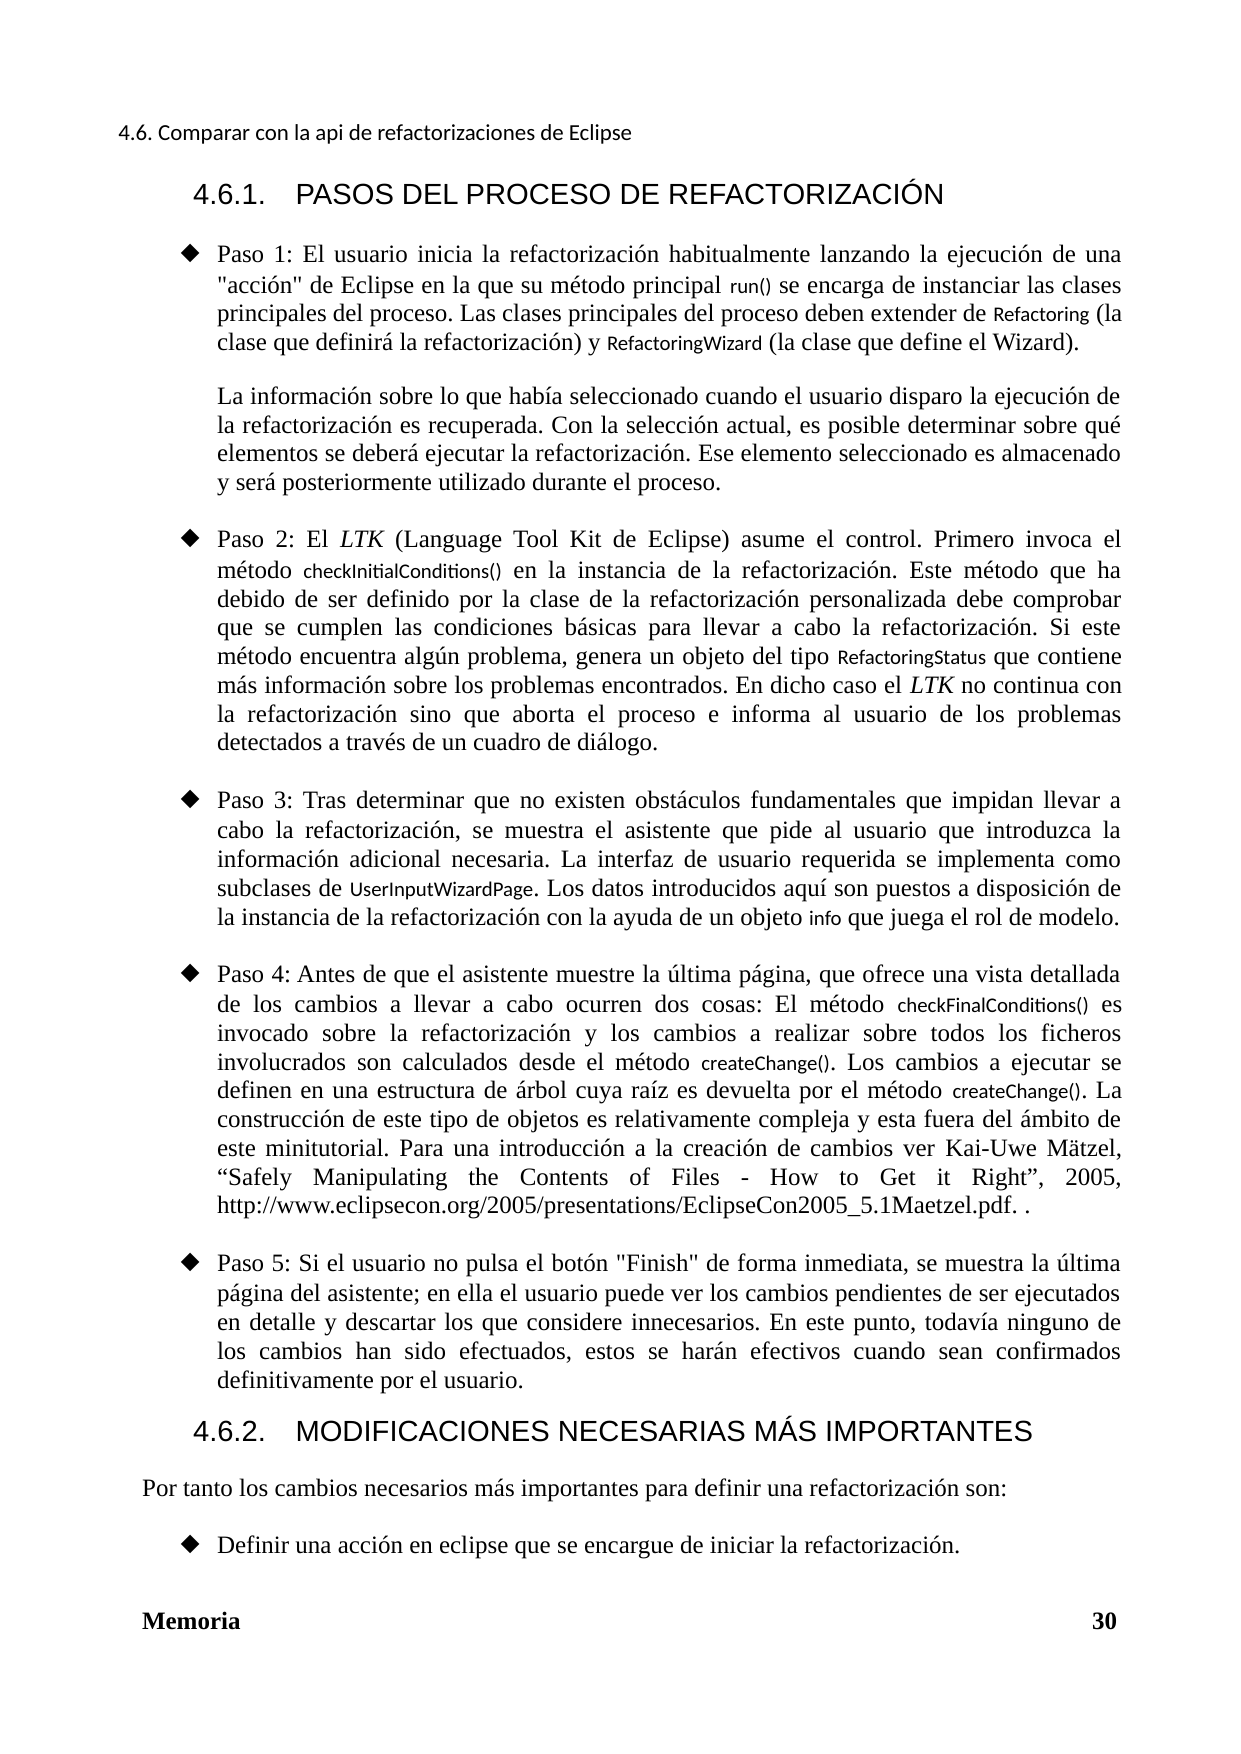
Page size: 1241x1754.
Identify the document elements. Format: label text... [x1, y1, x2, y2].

list Paso 1: El usuario inicia la refactorización habitualmente lanzando la ejecución de una "acción" de Eclipse en la que su método principal run() se encarga de instanciar las clases principales del proceso. Las clases principales del proceso deben extender de Refactoring (la clase que definirá la refactorización) y RefactoringWizard (la clase que define el Wizard). [179, 236, 1122, 356]
subtitle Modificaciones necesarias más importantes [266, 1414, 1122, 1448]
subtitle Pasos del proceso de refactorización [266, 177, 1122, 211]
list Paso 4: Antes de que el asistente muestre la última página, que ofrece una vista detallada de los cambios a llevar a cabo ocurren dos cosas: El método checkFinalConditions() es invocado sobre la refactorización y los cambios a realizar sobre todos los ficheros involucrados son calculados desde el método createChange(). Los cambios a ejecutar se definen en una estructura de árbol cuya raíz es devuelta por el método createChange(). La construcción de este tipo de objetos es relativamente compleja y esta fuera del ámbito de este minitutorial. Para una introducción a la creación de cambios ver Kai-Uwe Mätzel, “Safely Manipulating the Contents of Files - How to Get it Right”, 2005, http://www.eclipsecon.org/2005/presentations/EclipseCon2005_5.1Maetzel.pdf. . [179, 955, 1122, 1219]
list Paso 2: El LTK (Language Tool Kit de Eclipse) asume el control. Primero invoca el método checkInitialConditions() en la instancia de la refactorización. Este método que ha debido de ser definido por la clase de la refactorización personalizada debe comprobar que se cumplen las condiciones básicas para llevar a cabo la refactorización. Si este método encuentra algún problema, genera un objeto del tipo RefactoringStatus que contiene más información sobre los problemas encontrados. En dicho caso el LTK no continua con la refactorización sino que aborta el proceso e informa al usuario de los problemas detectados a través de un cuadro de diálogo. [179, 521, 1122, 756]
list Definir una acción en eclipse que se encargue de iniciar la refactorización. [179, 1527, 1122, 1561]
text Por tanto los cambios necesarios más importantes para definir una refactorización son: [118, 1473, 1122, 1502]
list Paso 5: Si el usuario no pulsa el botón "Finish" de forma inmediata, se muestra la última página del asistente; en ella el usuario puede ver los cambios pendientes de ser ejecutados en detalle y descartar los que considere innecesarios. En este punto, todavía ninguno de los cambios han sido efectuados, estos se harán efectivos cuando sean confirmados definitivamente por el usuario. [179, 1244, 1122, 1393]
list La información sobre lo que había seleccionado cuando el usuario disparo la ejecución de la refactorización es recuperada. Con la selección actual, es posible determinar sobre qué elementos se deberá ejecutar la refactorización. Ese elemento seleccionado es almacenado y será posteriormente utilizado durante el proceso. [179, 381, 1122, 496]
list Paso 3: Tras determinar que no existen obstáculos fundamentales que impidan llevar a cabo la refactorización, se muestra el asistente que pide al usuario que introduzca la información adicional necesaria. La interfaz de usuario requerida se implementa como subclases de UserInputWizardPage. Los datos introducidos aquí son puestos a disposición de la instancia de la refactorización con la ayuda de un objeto info que juega el rol de modelo. [179, 781, 1122, 930]
